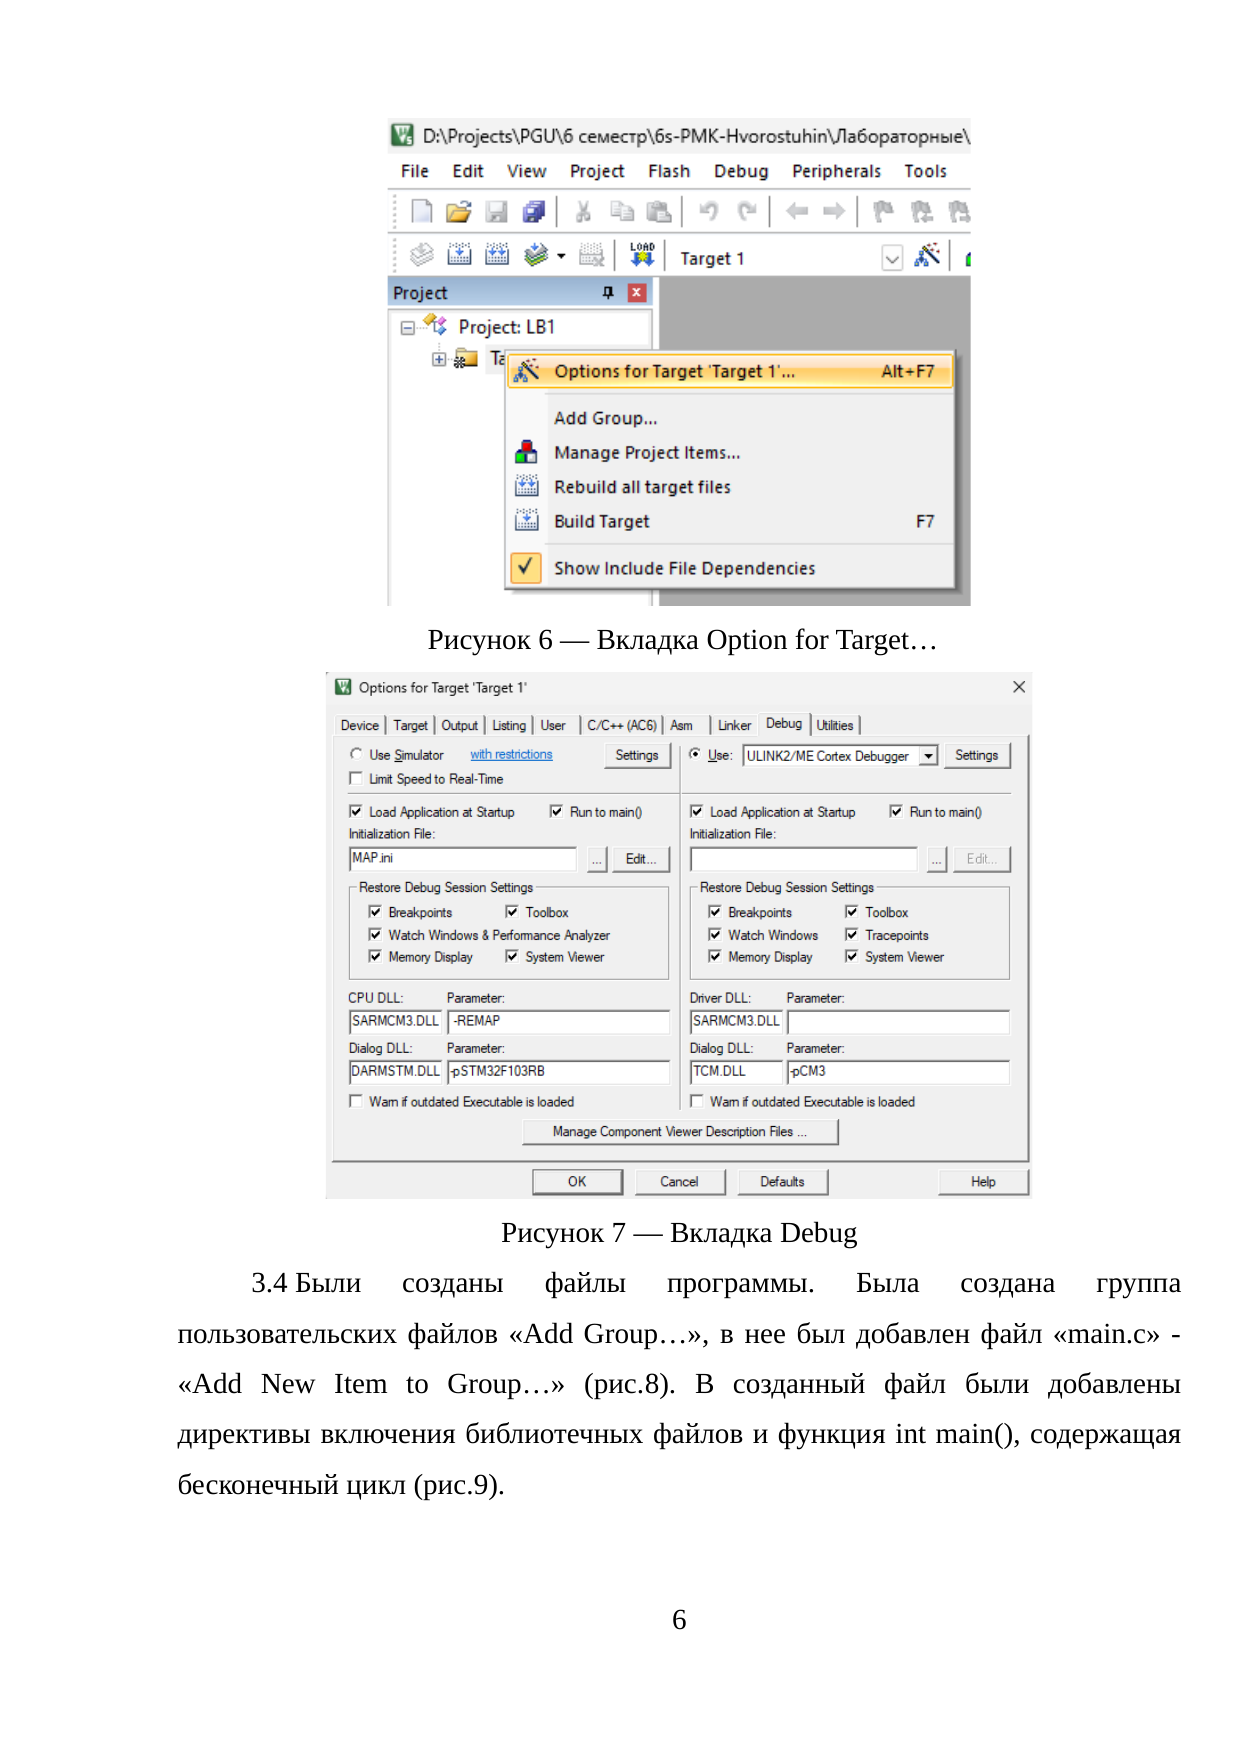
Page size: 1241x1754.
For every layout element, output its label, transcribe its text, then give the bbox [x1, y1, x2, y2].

text Рисунок 7 — Вкладка Debug [177, 673, 1181, 1249]
text Рисунок 6 — Вкладка Option for Target… [177, 118, 1181, 656]
list Были созданы файлы программы. Была создана группа пользовательских файлов «Add Group…», в нее был добавлен файл «main.c» - «Add New Item to Group…» (рис.8). В созданный файл были добавлены директивы включения библиотечных файлов и функция int main(), содержащая бесконечный цикл (рис.9). [177, 1266, 1181, 1500]
picture [387, 118, 971, 606]
picture [325, 672, 1033, 1199]
